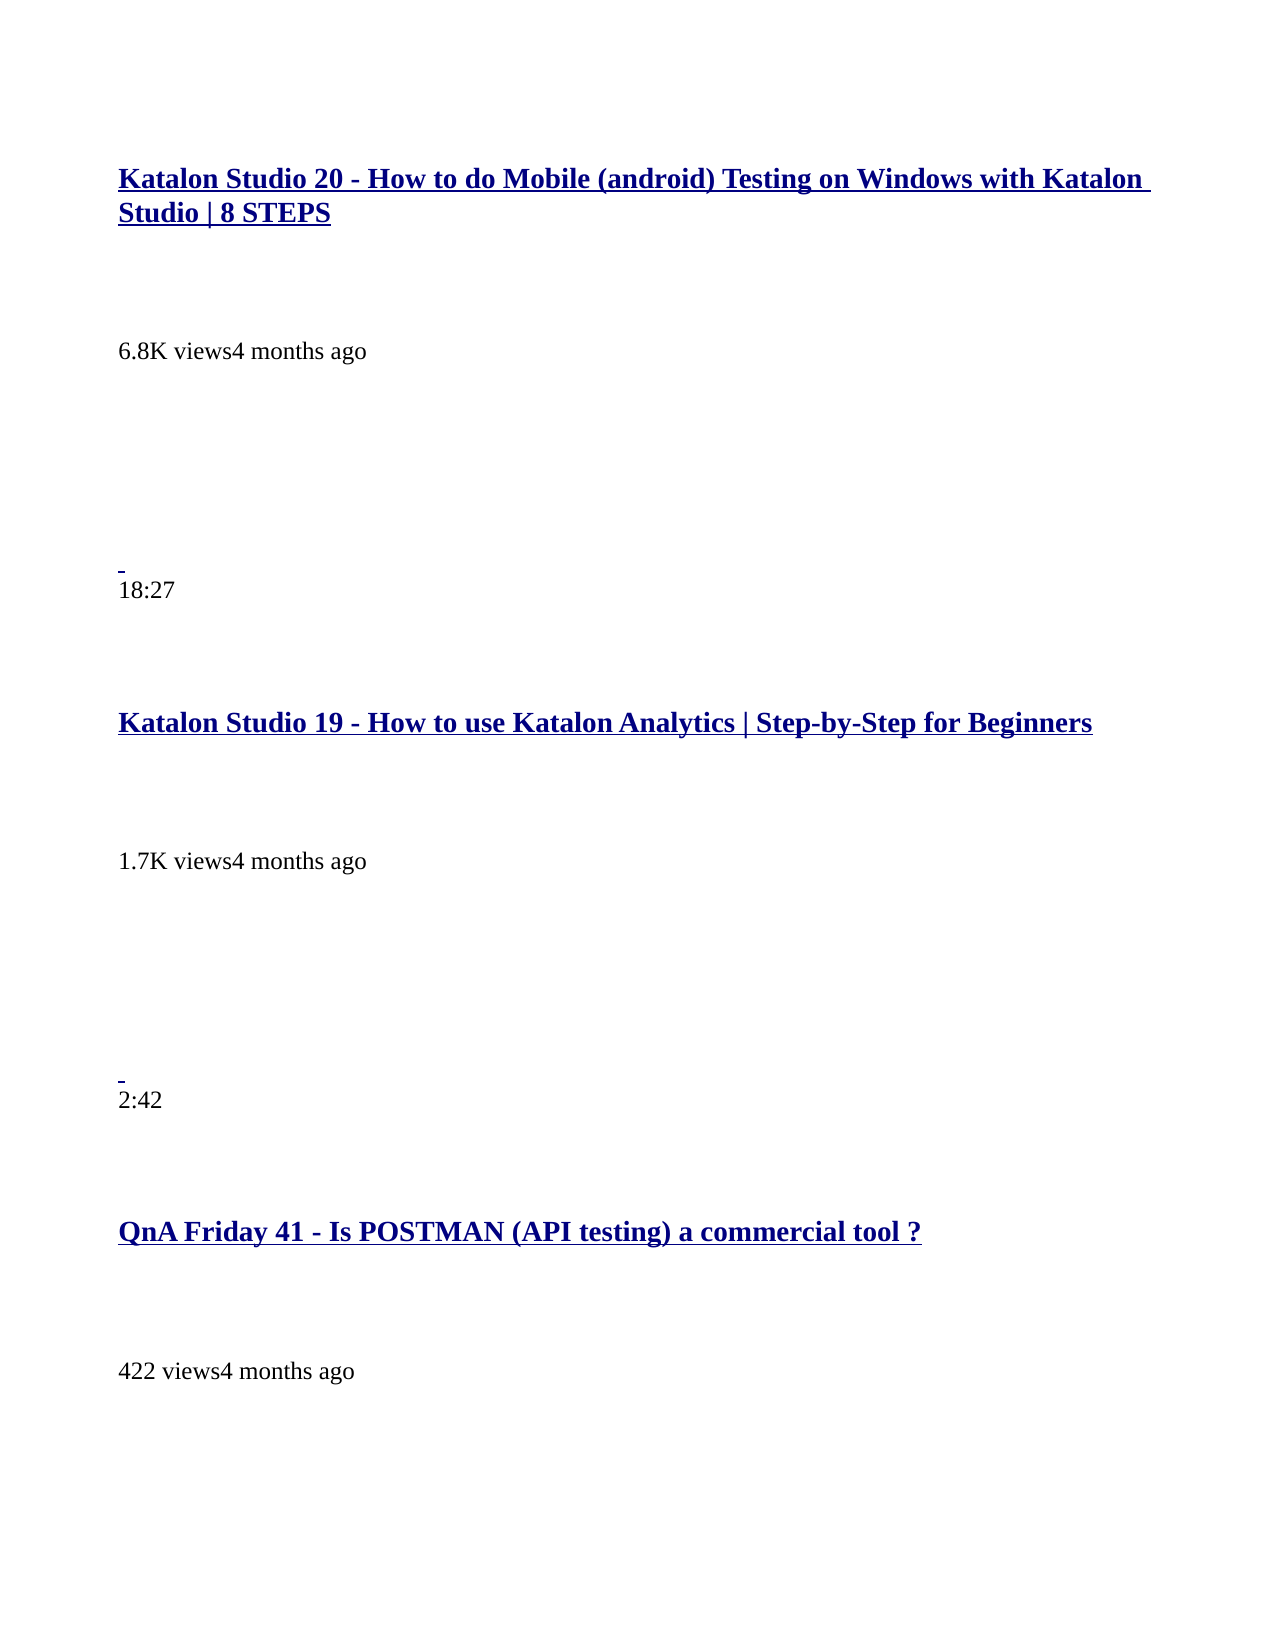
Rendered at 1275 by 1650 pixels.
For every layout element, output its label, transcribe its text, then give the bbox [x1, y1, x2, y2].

subtitle QnA Friday 41 - Is POSTMAN (API testing) a commercial tool ? [118, 1214, 1157, 1248]
subtitle Katalon Studio 19 - How to use Katalon Analytics | Step-by-Step for Beginners [118, 705, 1157, 738]
text 422 views4 months ago [118, 1356, 1157, 1384]
text 6.8K views4 months ago [118, 336, 1157, 365]
text 1.7K views4 months ago [118, 846, 1157, 875]
text 2:42 [118, 1085, 1157, 1114]
subtitle Katalon Studio 20 - How to do Mobile (android) Testing on Windows with Katalon Studio | 8 STEPS [118, 161, 1157, 228]
text 18:27 [118, 575, 1157, 604]
